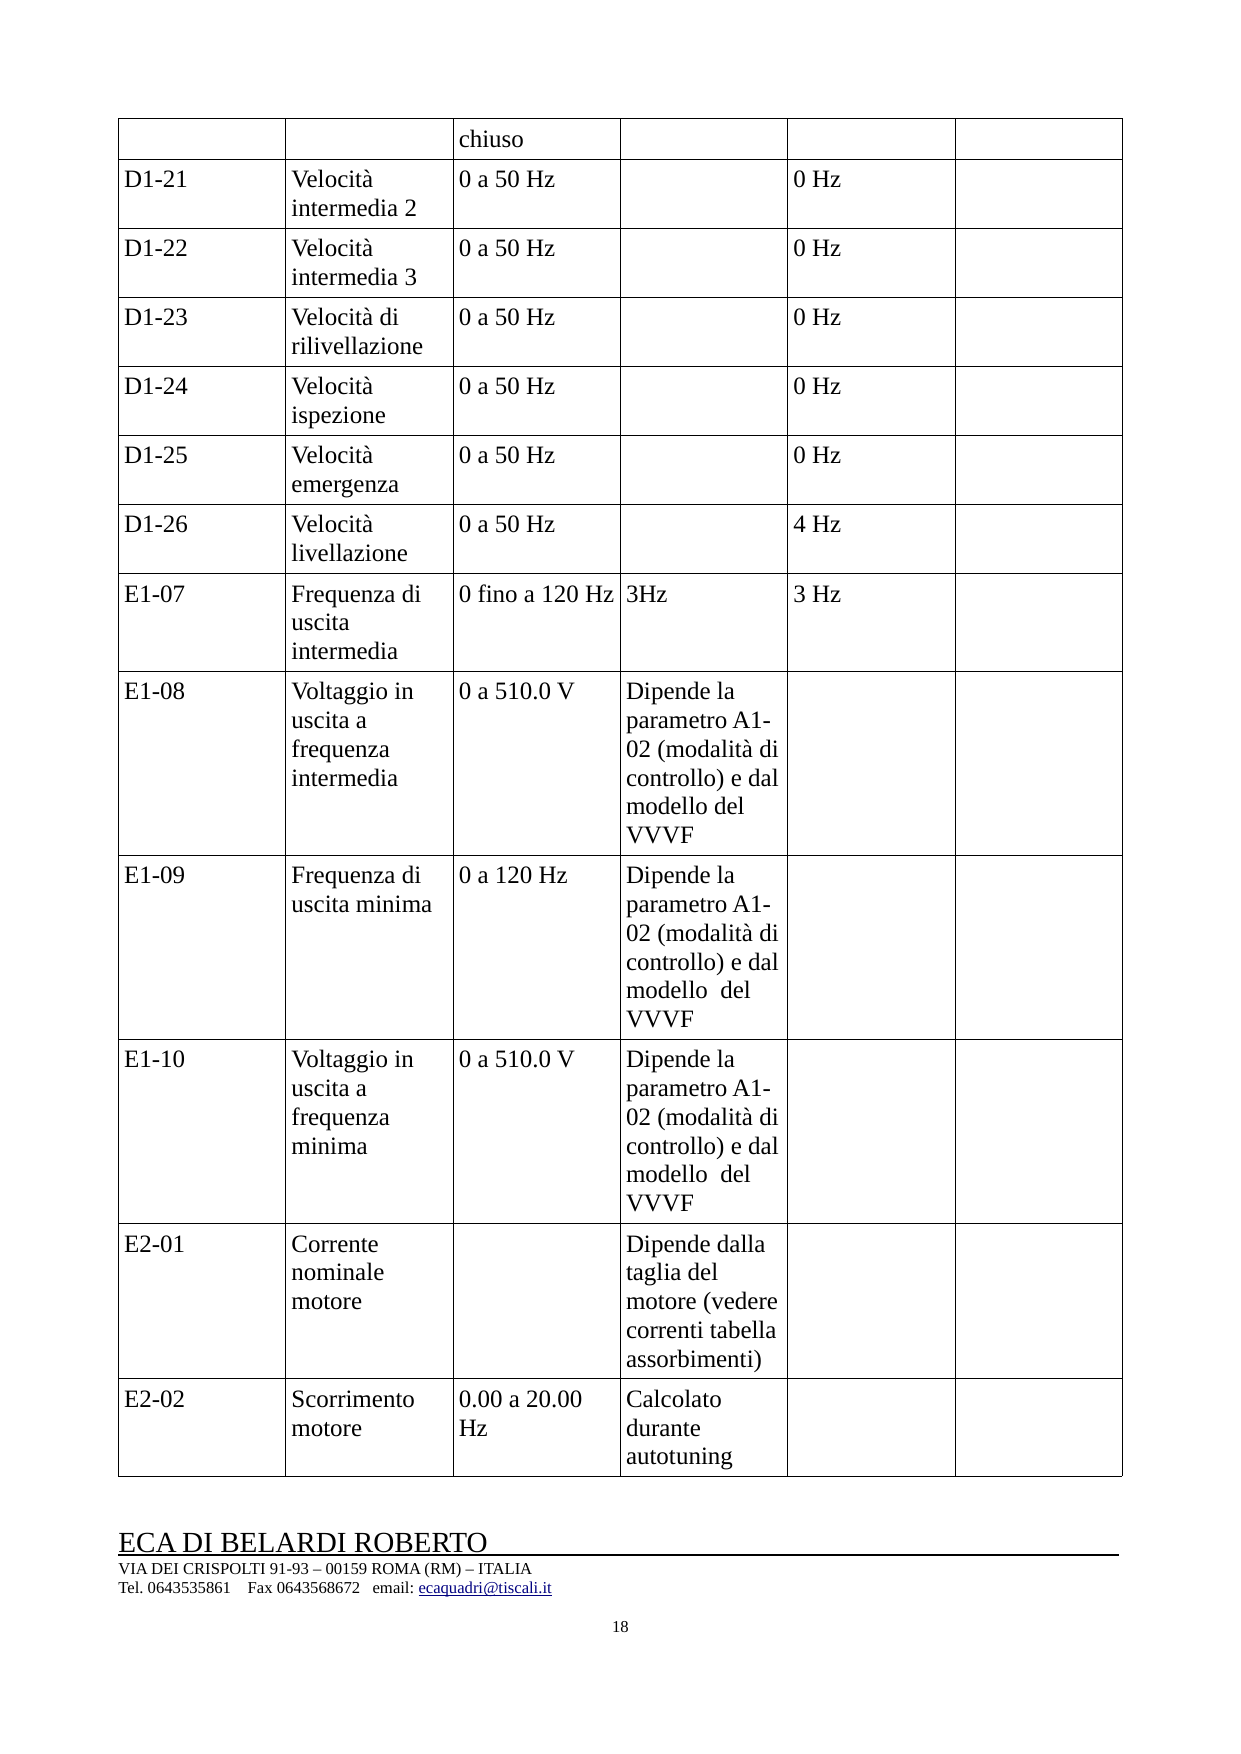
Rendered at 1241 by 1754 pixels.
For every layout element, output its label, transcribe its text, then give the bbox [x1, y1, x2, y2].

table_cell E1-08 [119, 672, 285, 855]
table_cell 0 a 50 Hz [454, 367, 620, 435]
table_cell [286, 119, 453, 158]
table_cell E1-10 [119, 1040, 285, 1223]
table_cell D1-26 [119, 505, 285, 573]
table_cell [621, 436, 787, 504]
table_cell [788, 119, 955, 158]
table_cell [621, 298, 787, 366]
table_cell D1-21 [119, 160, 285, 227]
table_cell 0 fino a 120 Hz [454, 574, 620, 671]
table_cell Dipende la parametro A1-02 (modalità di controllo) e dal modello del VVVF [621, 1040, 787, 1223]
table_cell [956, 856, 1122, 1039]
table_cell chiuso [454, 119, 620, 158]
table_cell [621, 160, 787, 227]
table_cell [788, 672, 955, 855]
table_cell [788, 1379, 955, 1476]
table_cell 0 a 510.0 V [454, 1040, 620, 1223]
table_cell 0 a 50 Hz [454, 160, 620, 227]
table_cell 0 a 50 Hz [454, 436, 620, 504]
table_cell [621, 119, 787, 158]
table_cell [119, 119, 285, 158]
table_cell Frequenza di uscita minima [286, 856, 453, 1039]
table_cell [956, 1379, 1122, 1476]
table_cell E2-02 [119, 1379, 285, 1476]
table_cell 4 Hz [788, 505, 955, 573]
table_cell 0.00 a 20.00 Hz [454, 1379, 620, 1476]
table_cell Calcolato durante autotuning [621, 1379, 787, 1476]
table_cell [621, 367, 787, 435]
table_cell E2-01 [119, 1224, 285, 1378]
table_cell D1-24 [119, 367, 285, 435]
table_cell Voltaggio in uscita a frequenza minima [286, 1040, 453, 1223]
table_cell Velocità intermedia 2 [286, 160, 453, 227]
table_cell 0 Hz [788, 229, 955, 297]
table_cell [956, 505, 1122, 573]
table_cell [956, 1224, 1122, 1378]
table_cell [956, 229, 1122, 297]
table_cell D1-23 [119, 298, 285, 366]
table_cell [788, 1224, 955, 1378]
table_cell [621, 229, 787, 297]
table_cell [788, 1040, 955, 1223]
table_cell Corrente nominale motore [286, 1224, 453, 1378]
table_cell 0 Hz [788, 367, 955, 435]
table_cell 0 a 510.0 V [454, 672, 620, 855]
table_cell [956, 672, 1122, 855]
table_cell [956, 1040, 1122, 1223]
table_cell 0 a 50 Hz [454, 229, 620, 297]
table_cell [956, 574, 1122, 671]
table_cell [454, 1224, 620, 1378]
table_cell Dipende dalla taglia del motore (vedere correnti tabella assorbimenti) [621, 1224, 787, 1378]
table_cell Scorrimento motore [286, 1379, 453, 1476]
table_cell [956, 436, 1122, 504]
table_cell 0 Hz [788, 298, 955, 366]
table_cell E1-07 [119, 574, 285, 671]
table_cell [788, 856, 955, 1039]
table_cell E1-09 [119, 856, 285, 1039]
table_cell [956, 298, 1122, 366]
table_cell 3 Hz [788, 574, 955, 671]
table_cell 0 Hz [788, 436, 955, 504]
table_cell [956, 119, 1122, 158]
table_cell 0 Hz [788, 160, 955, 227]
table_cell Velocità livellazione [286, 505, 453, 573]
table_cell [956, 367, 1122, 435]
table_cell [956, 160, 1122, 227]
table_cell Dipende la parametro A1-02 (modalità di controllo) e dal modello del VVVF [621, 856, 787, 1039]
table_cell 0 a 50 Hz [454, 298, 620, 366]
table_cell D1-25 [119, 436, 285, 504]
table_cell Velocità intermedia 3 [286, 229, 453, 297]
table_cell Voltaggio in uscita a frequenza intermedia [286, 672, 453, 855]
table_cell D1-22 [119, 229, 285, 297]
table_cell 0 a 50 Hz [454, 505, 620, 573]
table_cell Velocità di rilivellazione [286, 298, 453, 366]
table_cell Dipende la parametro A1-02 (modalità di controllo) e dal modello del VVVF [621, 672, 787, 855]
table_cell Velocità emergenza [286, 436, 453, 504]
table_cell 3Hz [621, 574, 787, 671]
table_cell 0 a 120 Hz [454, 856, 620, 1039]
table_cell [621, 505, 787, 573]
table_cell Velocità ispezione [286, 367, 453, 435]
table_cell Frequenza di uscita intermedia [286, 574, 453, 671]
